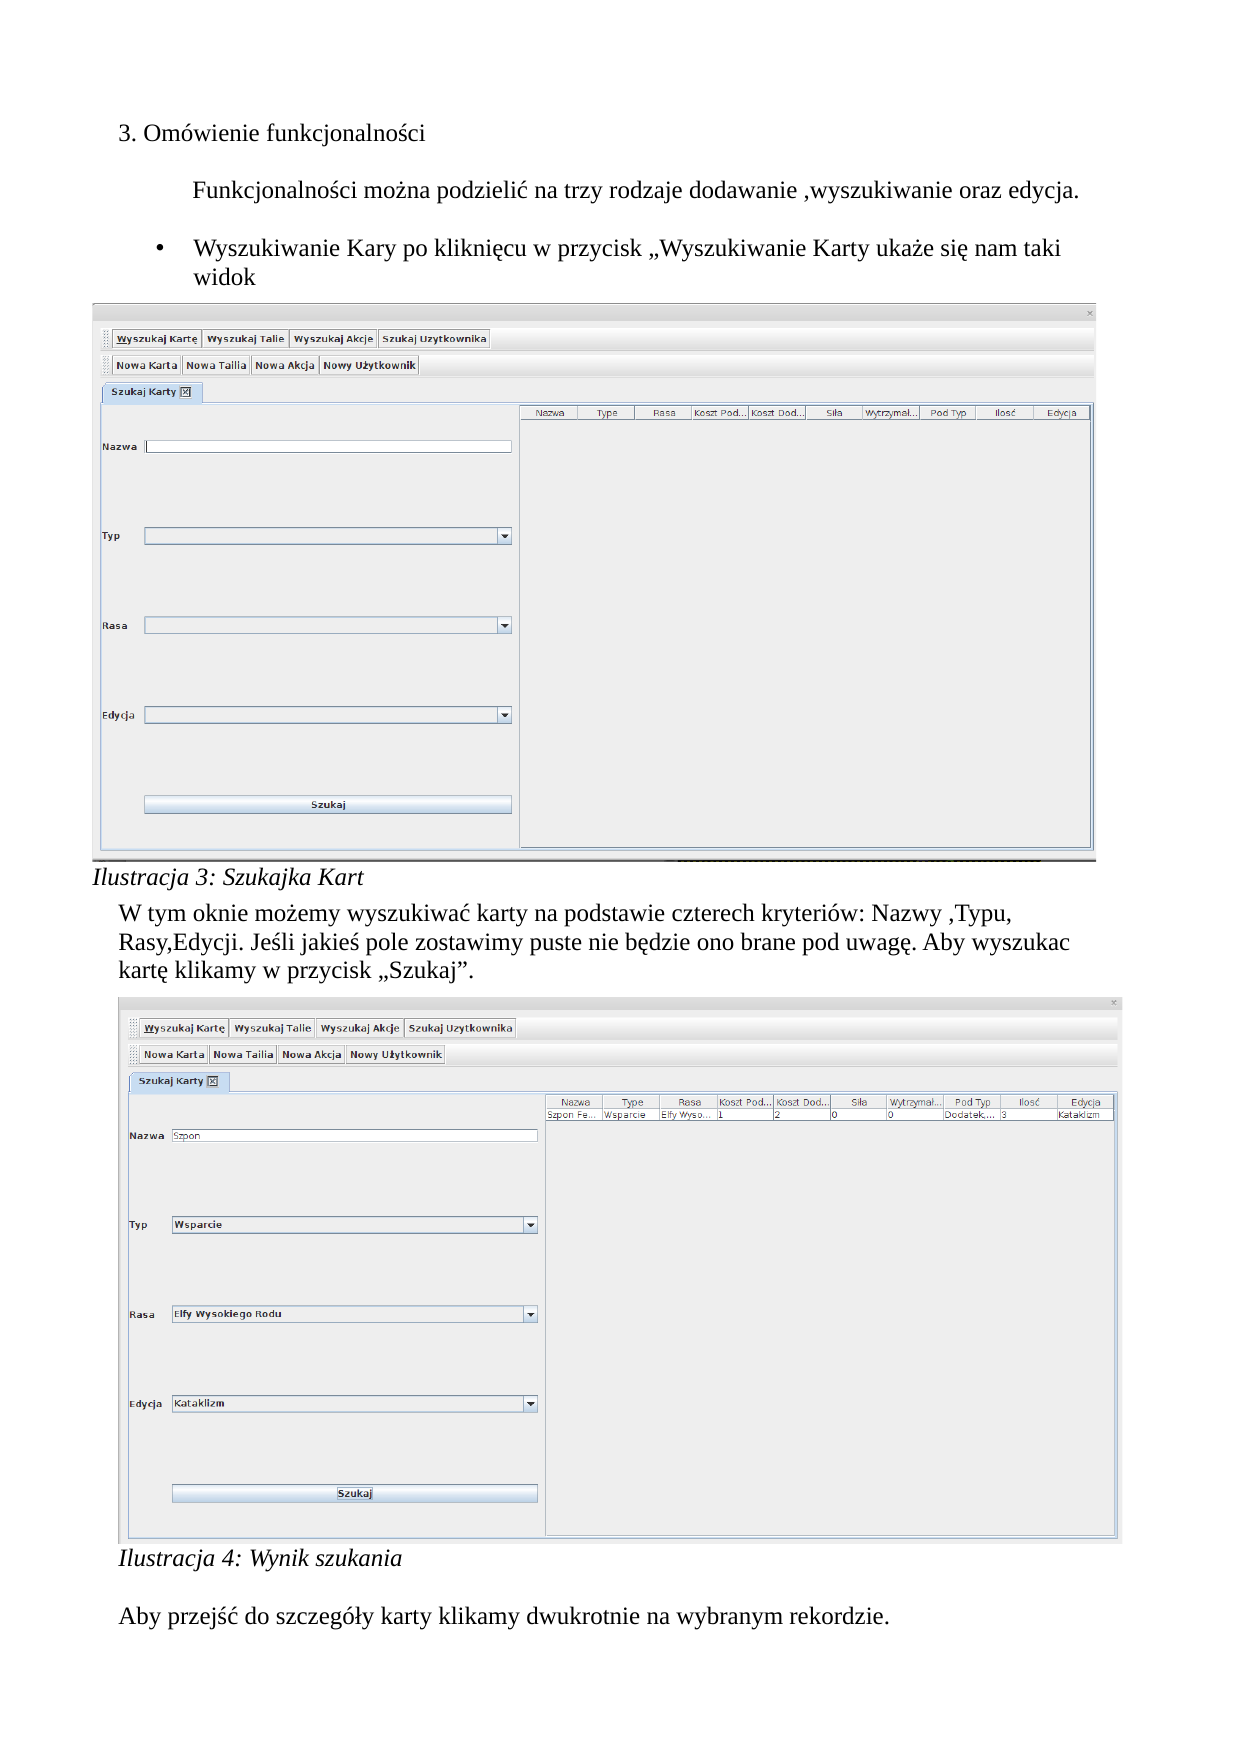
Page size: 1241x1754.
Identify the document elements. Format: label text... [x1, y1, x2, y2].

picture [118, 997, 1123, 1544]
text [92, 291, 1148, 303]
text W tym oknie możemy wyszukiwać karty na podstawie czterech kryteriów: Nazwy ,Typu, Rasy,Edycji. Jeśli jakieś pole zostawimy puste nie będzie ono brane pod uwagę. Aby wyszukac kartę klikamy w przycisk „Szukaj”. [92, 891, 1148, 984]
text 3. Omówienie funkcjonalności [118, 118, 1122, 147]
text Aby przejść do szczegóły karty klikamy dwukrotnie na wybranym rekordzie. [118, 1601, 1122, 1630]
text Ilustracja 4: Wynik szukania [118, 1544, 1122, 1572]
text Funkcjonalności można podzielić na trzy rodzaje dodawanie ,wyszukiwanie oraz edycja. [118, 176, 1122, 204]
picture [92, 303, 1097, 862]
list Wyszukiwanie Kary po kliknięcu w przycisk „Wyszukiwanie Karty ukaże się nam taki widok [156, 233, 1122, 291]
text Ilustracja 3: Szukajka Kart [92, 303, 1148, 891]
